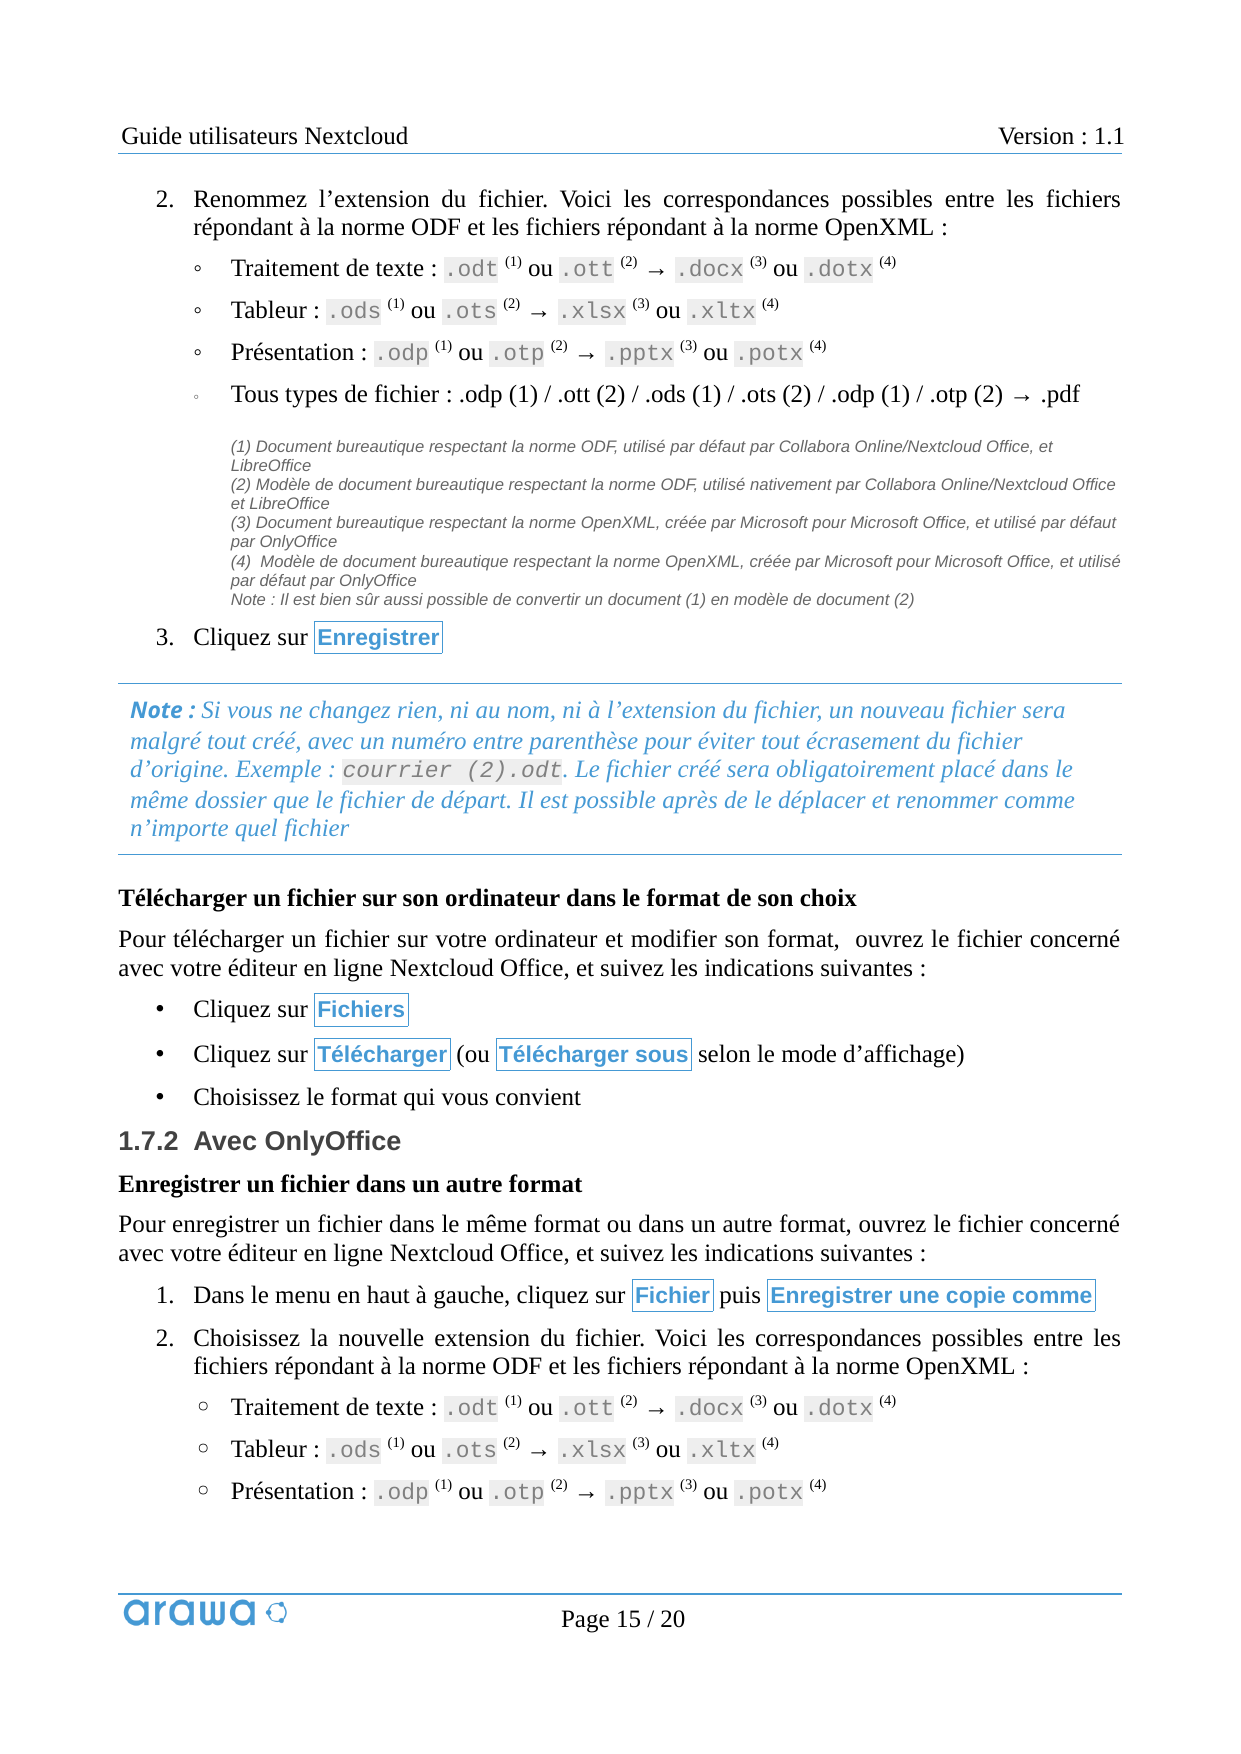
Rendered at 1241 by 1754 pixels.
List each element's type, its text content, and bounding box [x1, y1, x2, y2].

list (ou Télécharger sous [451, 1037, 691, 1070]
text Note : Si vous ne changez rien, ni au nom, ni à l’extension du fichier, un nouveau fichier sera malgré tout créé, avec un numéro entre parenthèse pour éviter tout écrasement du fichier d’origine. Exemple : courrier (2).odt. Le fichier créé sera obligatoirement placé dans le même dossier que le fichier de départ. Il est possible après de le déplacer et renommer comme n’importe quel fichier [118, 684, 1122, 854]
list Cliquez sur Enregistrer [156, 621, 314, 653]
list Tableur : .ods (1) ou .ots (2) → .xlsx (3) ou .xltx (4) [193, 1434, 1122, 1464]
picture [121, 1597, 290, 1628]
list [409, 993, 1122, 1026]
list Traitement de texte : .odt (1) ou .ott (2) → .docx (3) ou .dotx (4) [193, 1392, 1122, 1422]
list Tous types de fichier : .odp (1) / .ott (2) / .ods (1) / .ots (2) / .odp (1) / .otp (2) → .pdf (1) Document bureautique respectant la norme ODF, utilisé par défaut par Collabora Online/Nextcloud Office, et LibreOffice (2) Modèle de document bureautique respectant la norme ODF, utilisé nativement par Collabora Online/Nextcloud Office et LibreOffice (3) Document bureautique respectant la norme OpenXML, créée par Microsoft pour Microsoft Office, et utilisé par défaut par OnlyOffice (4) Modèle de document bureautique respectant la norme OpenXML, créée par Microsoft pour Microsoft Office, et utilisé par défaut par OnlyOffice Note : Il est bien sûr aussi possible de convertir un document (1) en modèle de document (2) [193, 379, 1122, 609]
list Cliquez sur Télécharger [156, 1037, 450, 1070]
text Enregistrer un fichier dans un autre format [118, 1169, 1122, 1197]
list Cliquez sur [156, 993, 314, 1026]
list Dans le menu en haut à gauche, cliquez sur Fichier [156, 1278, 713, 1311]
list Fichiers [315, 994, 408, 1026]
text Pour télécharger un fichier sur votre ordinateur et modifier son format, ouvrez le fichier concerné avec votre éditeur en ligne Nextcloud Office, et suivez les indications suivantes : [118, 924, 1122, 982]
list Choisissez le format qui vous convient [156, 1082, 1122, 1110]
list Renommez l’extension du fichier. Voici les correspondances possibles entre les fichiers répondant à la norme ODF et les fichiers répondant à la norme OpenXML : [156, 184, 1122, 241]
list Cliquez sur Enregistrer [315, 622, 442, 653]
list Traitement de texte : .odt (1) ou .ott (2) → .docx (3) ou .dotx (4) [193, 253, 1122, 283]
list Cliquez sur Enregistrer [443, 621, 1122, 653]
list Présentation : .odp (1) ou .otp (2) → .pptx (3) ou .potx (4) [193, 337, 1122, 367]
list Choisissez la nouvelle extension du fichier. Voici les correspondances possibles entre les fichiers répondant à la norme ODF et les fichiers répondant à la norme OpenXML : [156, 1323, 1122, 1380]
text Télécharger un fichier sur son ordinateur dans le format de son choix [118, 883, 1122, 912]
text Pour enregistrer un fichier dans le même format ou dans un autre format, ouvrez le fichier concerné avec votre éditeur en ligne Nextcloud Office, et suivez les indications suivantes : [118, 1209, 1122, 1267]
subtitle Avec OnlyOffice [118, 1125, 1122, 1156]
list Présentation : .odp (1) ou .otp (2) → .pptx (3) ou .potx (4) [193, 1476, 1122, 1506]
list selon le mode d’affichage) [692, 1037, 1122, 1070]
list Tableur : .ods (1) ou .ots (2) → .xlsx (3) ou .xltx (4) [193, 295, 1122, 325]
list puis Enregistrer une copie comme [714, 1278, 1095, 1311]
